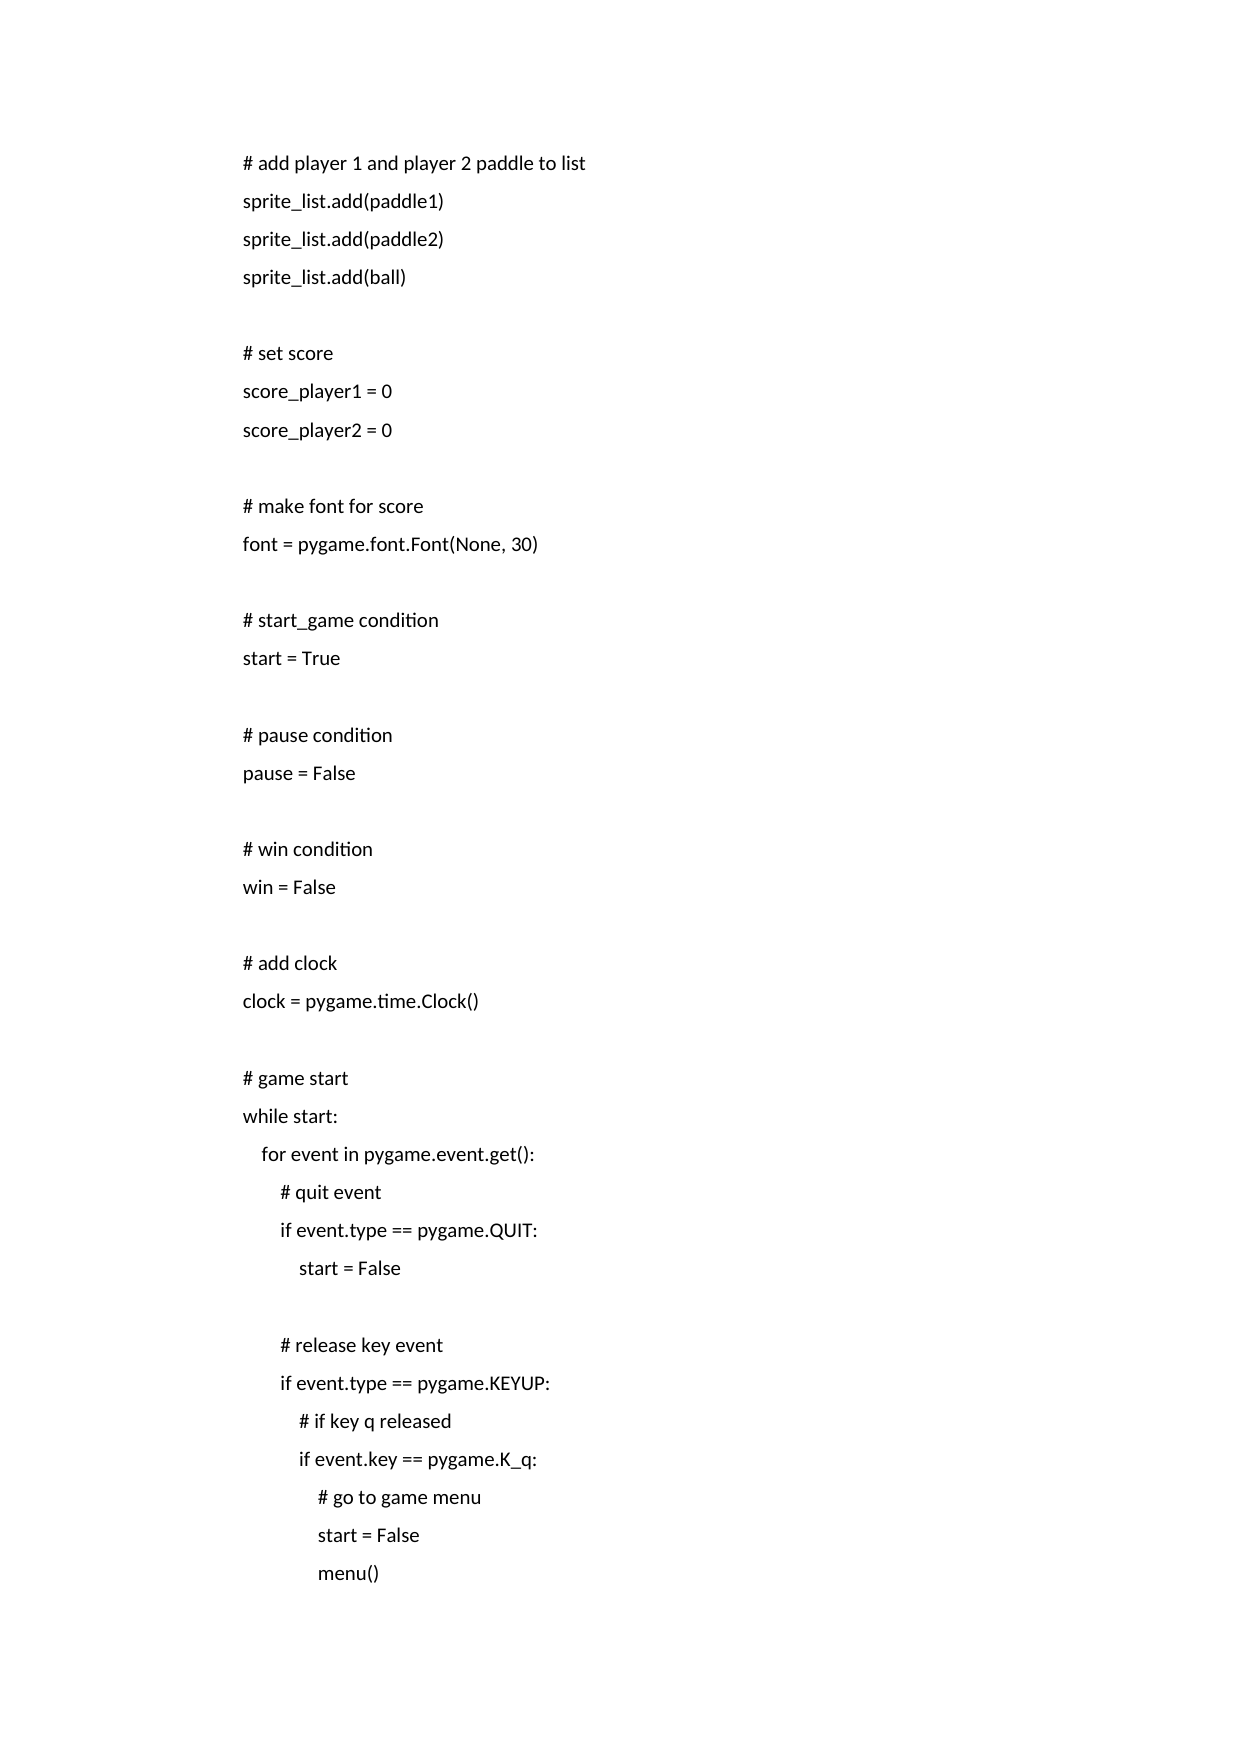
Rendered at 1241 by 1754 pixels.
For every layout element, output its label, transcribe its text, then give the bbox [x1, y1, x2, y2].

list for event in pygame.event.get(): [224, 1141, 1090, 1167]
list # add player 1 and player 2 paddle to list [224, 150, 1090, 175]
list # if key q released [224, 1408, 1090, 1433]
list if event.type == pygame.KEYUP: [224, 1370, 1090, 1395]
list clock = pygame.time.Clock() [224, 989, 1090, 1014]
list start = True [224, 646, 1090, 671]
list if event.type == pygame.QUIT: [224, 1217, 1090, 1243]
list while start: [224, 1103, 1090, 1128]
list sprite_list.add(paddle2) [224, 226, 1090, 252]
list # make font for score [224, 493, 1090, 518]
list win = False [224, 874, 1090, 900]
list # pause condition [224, 722, 1090, 747]
list # win condition [224, 836, 1090, 862]
list score_player2 = 0 [224, 417, 1090, 442]
list pause = False [224, 760, 1090, 785]
list # go to game menu [224, 1484, 1090, 1510]
list menu() [224, 1561, 1090, 1586]
list score_player1 = 0 [224, 379, 1090, 404]
list start = False [224, 1522, 1090, 1548]
list sprite_list.add(ball) [224, 264, 1090, 290]
list start = False [224, 1256, 1090, 1281]
list # set score [224, 341, 1090, 366]
list # game start [224, 1065, 1090, 1090]
list font = pygame.font.Font(None, 30) [224, 531, 1090, 557]
list # add clock [224, 951, 1090, 976]
list if event.key == pygame.K_q: [224, 1446, 1090, 1472]
list sprite_list.add(paddle1) [224, 188, 1090, 213]
list # start_game condition [224, 607, 1090, 633]
list # quit event [224, 1179, 1090, 1205]
list # release key event [224, 1332, 1090, 1357]
